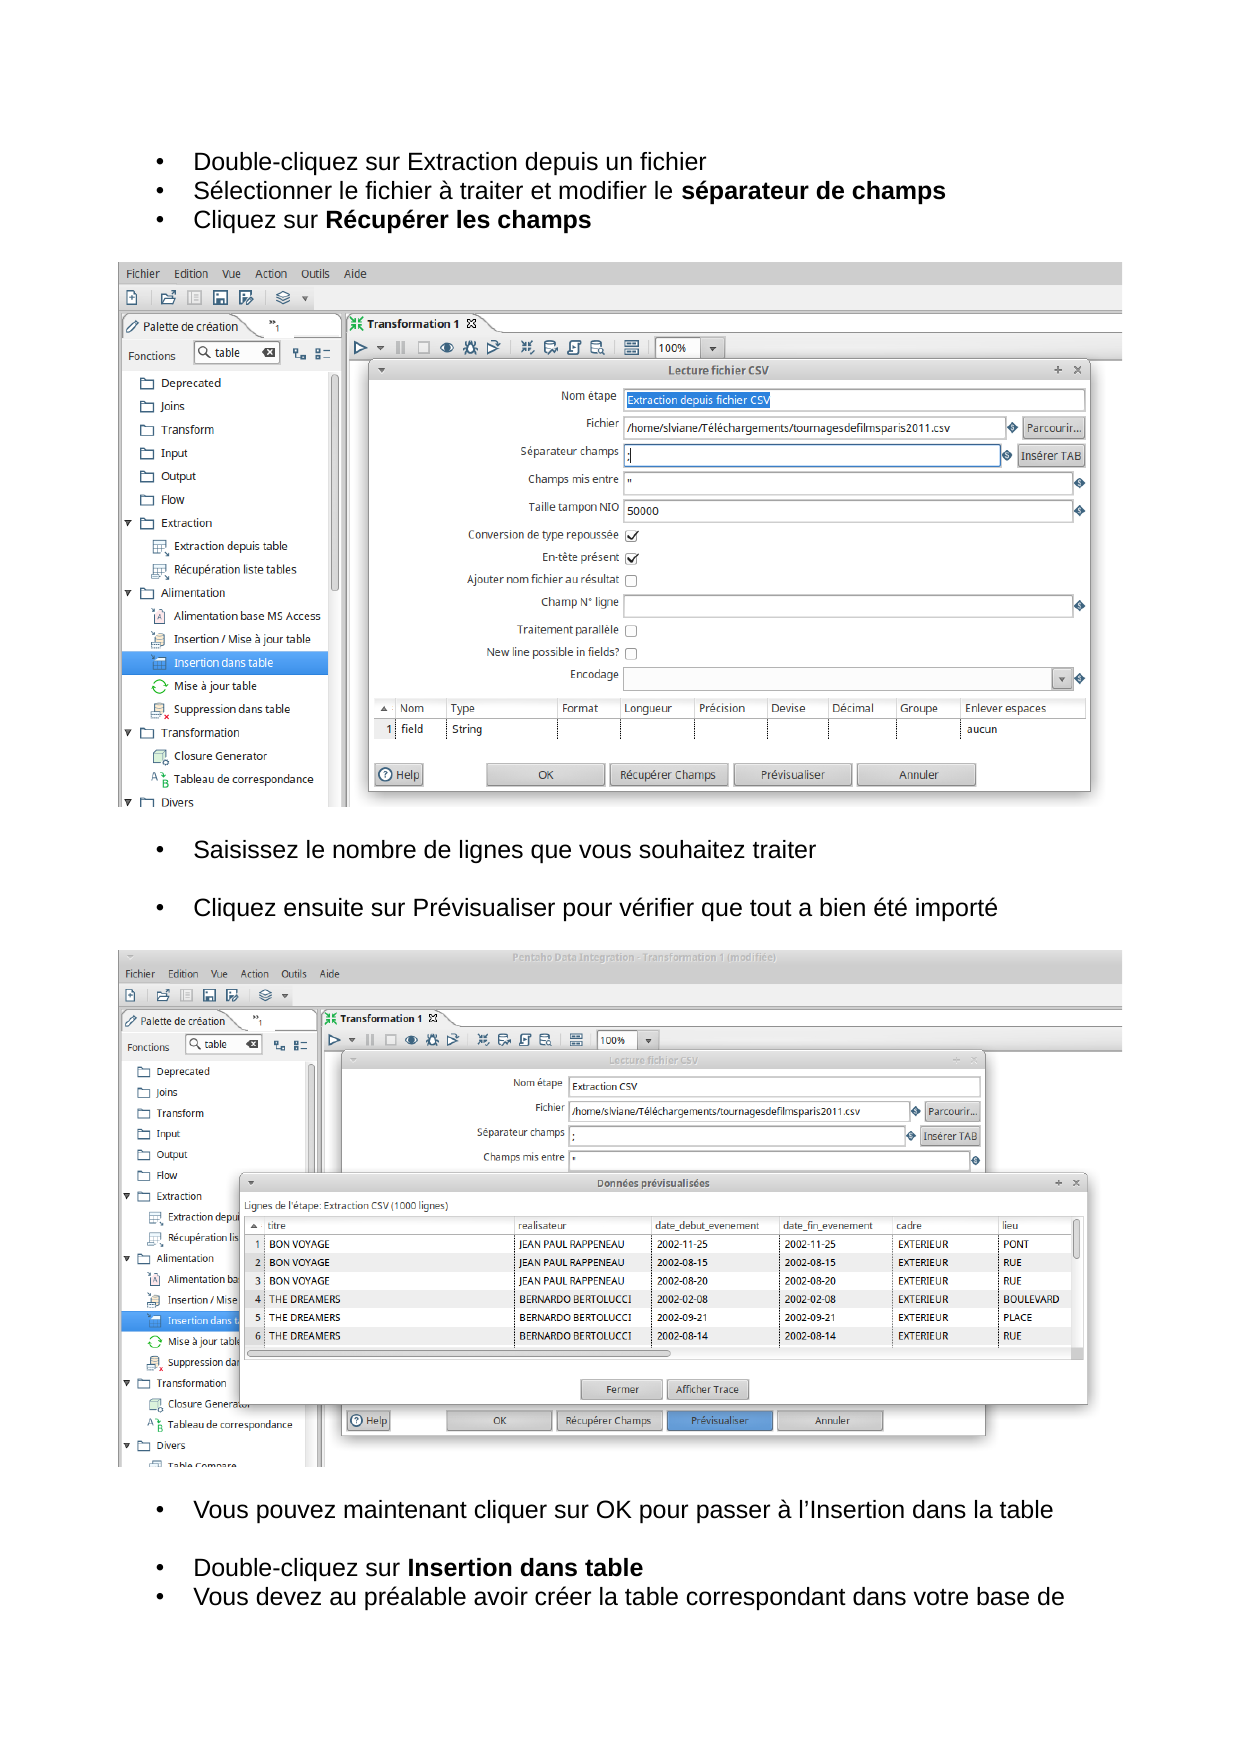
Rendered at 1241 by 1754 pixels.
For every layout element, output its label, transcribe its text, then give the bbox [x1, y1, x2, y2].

picture [118, 950, 1123, 1467]
list Double-cliquez sur Insertion dans table [156, 1553, 1122, 1582]
list Double-cliquez sur Extraction depuis un fichier [156, 147, 1122, 176]
list Cliquez sur Récupérer les champs [156, 204, 1122, 233]
list Sélectionner le fichier à traiter et modifier le séparateur de champs [156, 176, 1122, 204]
list Saisissez le nombre de lignes que vous souhaitez traiter [156, 835, 1122, 864]
list Vous pouvez maintenant cliquer sur OK pour passer à l’Insertion dans la table [156, 1495, 1122, 1524]
picture [118, 262, 1123, 807]
list Cliquez ensuite sur Prévisualiser pour vérifier que tout a bien été importé [156, 892, 1122, 921]
list Vous devez au préalable avoir créer la table correspondant dans votre base de [156, 1582, 1122, 1610]
